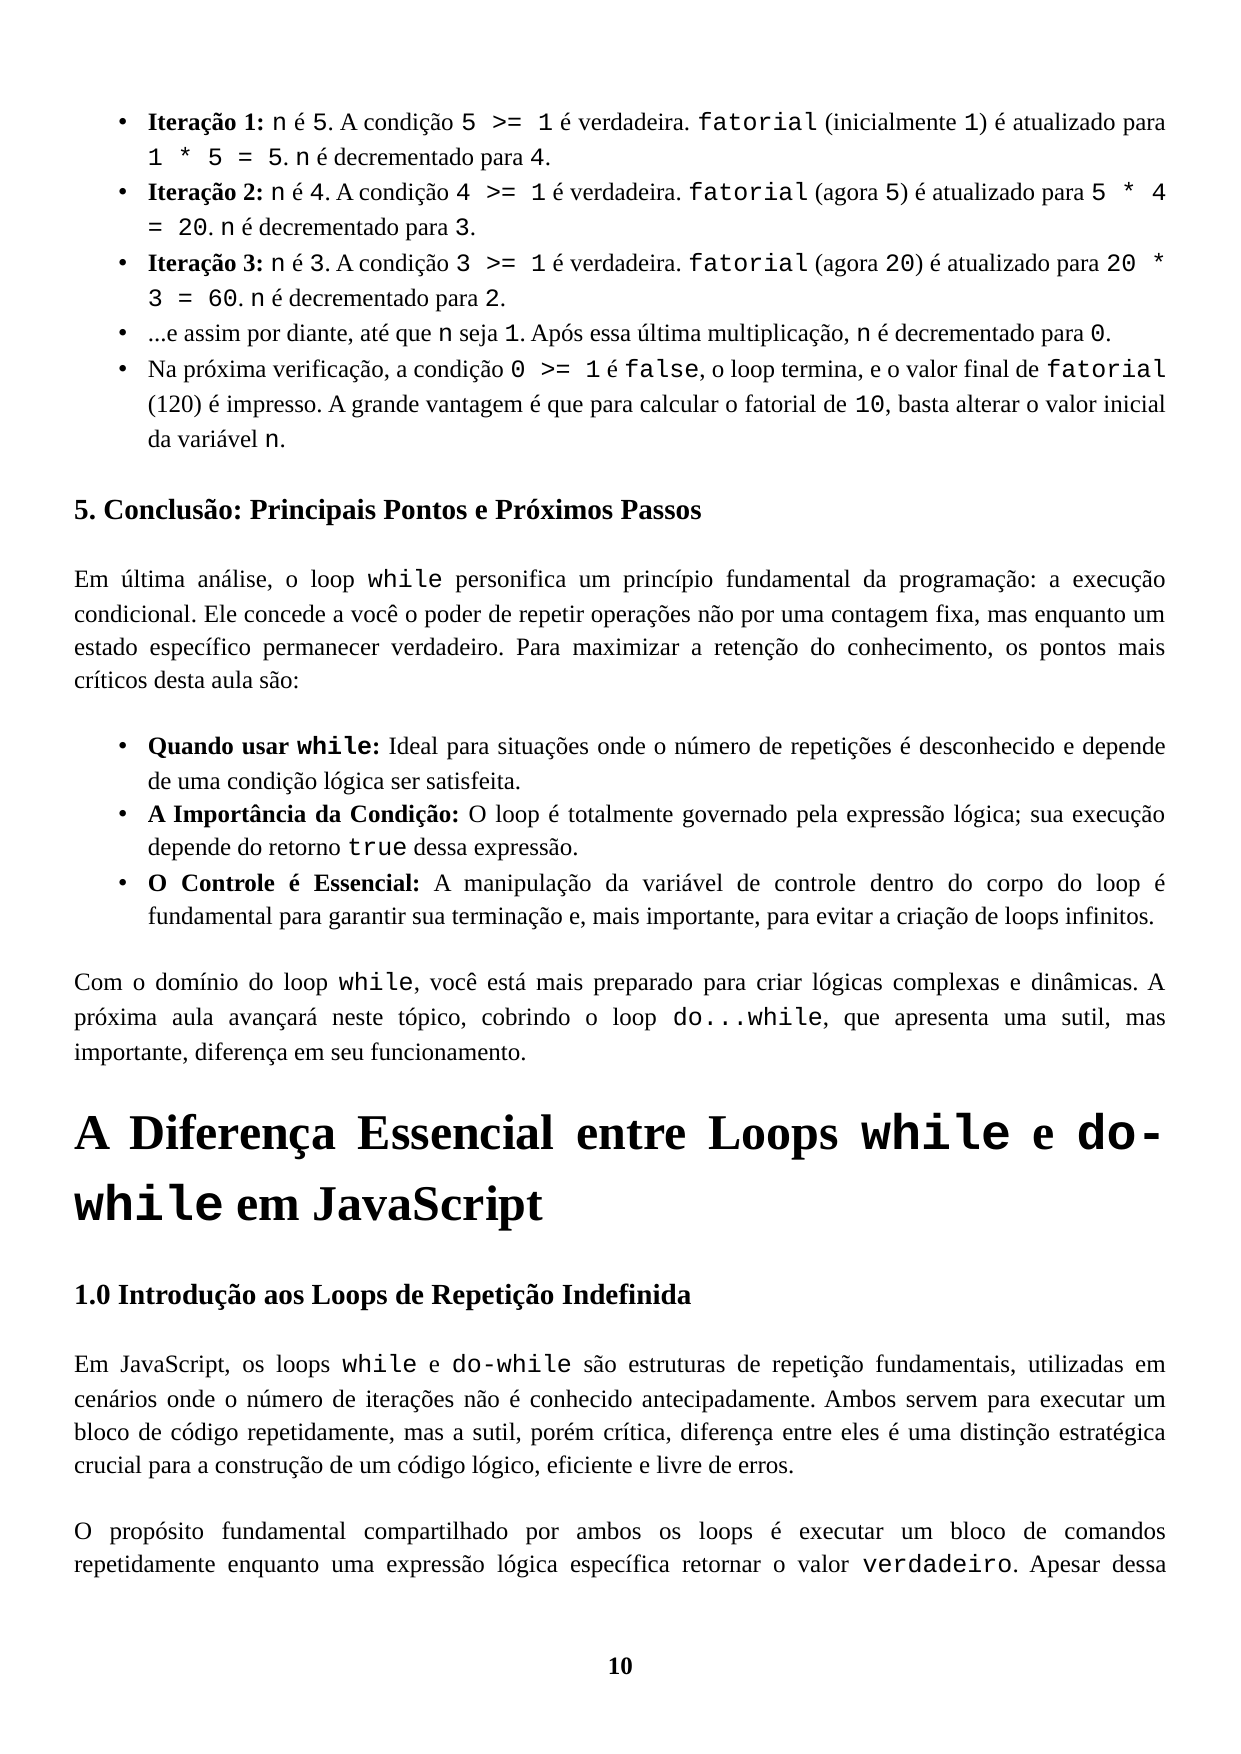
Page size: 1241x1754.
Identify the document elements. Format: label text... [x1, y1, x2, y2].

subtitle A Diferença Essencial entre Loops while e do-while em JavaScript [74, 1103, 1166, 1235]
text Em última análise, o loop while personifica um princípio fundamental da programação: a execução condicional. Ele concede a você o poder de repetir operações não por uma contagem fixa, mas enquanto um estado específico permanecer verdadeiro. Para maximizar a retenção do conhecimento, os pontos mais críticos desta aula são: [74, 564, 1166, 694]
text Com o domínio do loop while, você está mais preparado para criar lógicas complexas e dinâmicas. A próxima aula avançará neste tópico, cobrindo o loop do...while, que apresenta uma sutil, mas importante, diferença em seu funcionamento. [74, 967, 1166, 1066]
text Em JavaScript, os loops while e do-while são estruturas de repetição fundamentais, utilizadas em cenários onde o número de iterações não é conhecido antecipadamente. Ambos servem para executar um bloco de código repetidamente, mas a sutil, porém crítica, diferença entre eles é uma distinção estratégica crucial para a construção de um código lógico, eficiente e livre de erros. [74, 1349, 1166, 1479]
text O propósito fundamental compartilhado por ambos os loops é executar um bloco de comandos repetidamente enquanto uma expressão lógica específica retornar o valor verdadeiro. Apesar dessa [74, 1516, 1166, 1580]
list O Controle é Essencial: A manipulação da variável de controle dentro do corpo do loop é fundamental para garantir sua terminação e, mais importante, para evitar a criação de loops infinitos. [118, 868, 1166, 929]
list Iteração 2: n é 4. A condição 4 >= 1 é verdadeira. fatorial (agora 5) é atualizado para 5 * 4 = 20. n é decrementado para 3. [118, 177, 1166, 243]
list A Importância da Condição: O loop é totalmente governado pela expressão lógica; sua execução depende do retorno true dessa expressão. [118, 799, 1166, 863]
list ...e assim por diante, até que n seja 1. Após essa última multiplicação, n é decrementado para 0. [118, 318, 1166, 349]
list Quando usar while: Ideal para situações onde o número de repetições é desconhecido e depende de uma condição lógica ser satisfeita. [118, 731, 1166, 795]
list Iteração 3: n é 3. A condição 3 >= 1 é verdadeira. fatorial (agora 20) é atualizado para 20 * 3 = 60. n é decrementado para 2. [118, 248, 1166, 314]
list Iteração 1: n é 5. A condição 5 >= 1 é verdadeira. fatorial (inicialmente 1) é atualizado para 1 * 5 = 5. n é decrementado para 4. [118, 107, 1166, 173]
subtitle 5. Conclusão: Principais Pontos e Próximos Passos [74, 492, 1166, 526]
subtitle 1.0 Introdução aos Loops de Repetição Indefinida [74, 1277, 1166, 1311]
list Na próxima verificação, a condição 0 >= 1 é false, o loop termina, e o valor final de fatorial (120) é impresso. A grande vantagem é que para calcular o fatorial de 10, basta alterar o valor inicial da variável n. [118, 354, 1166, 455]
